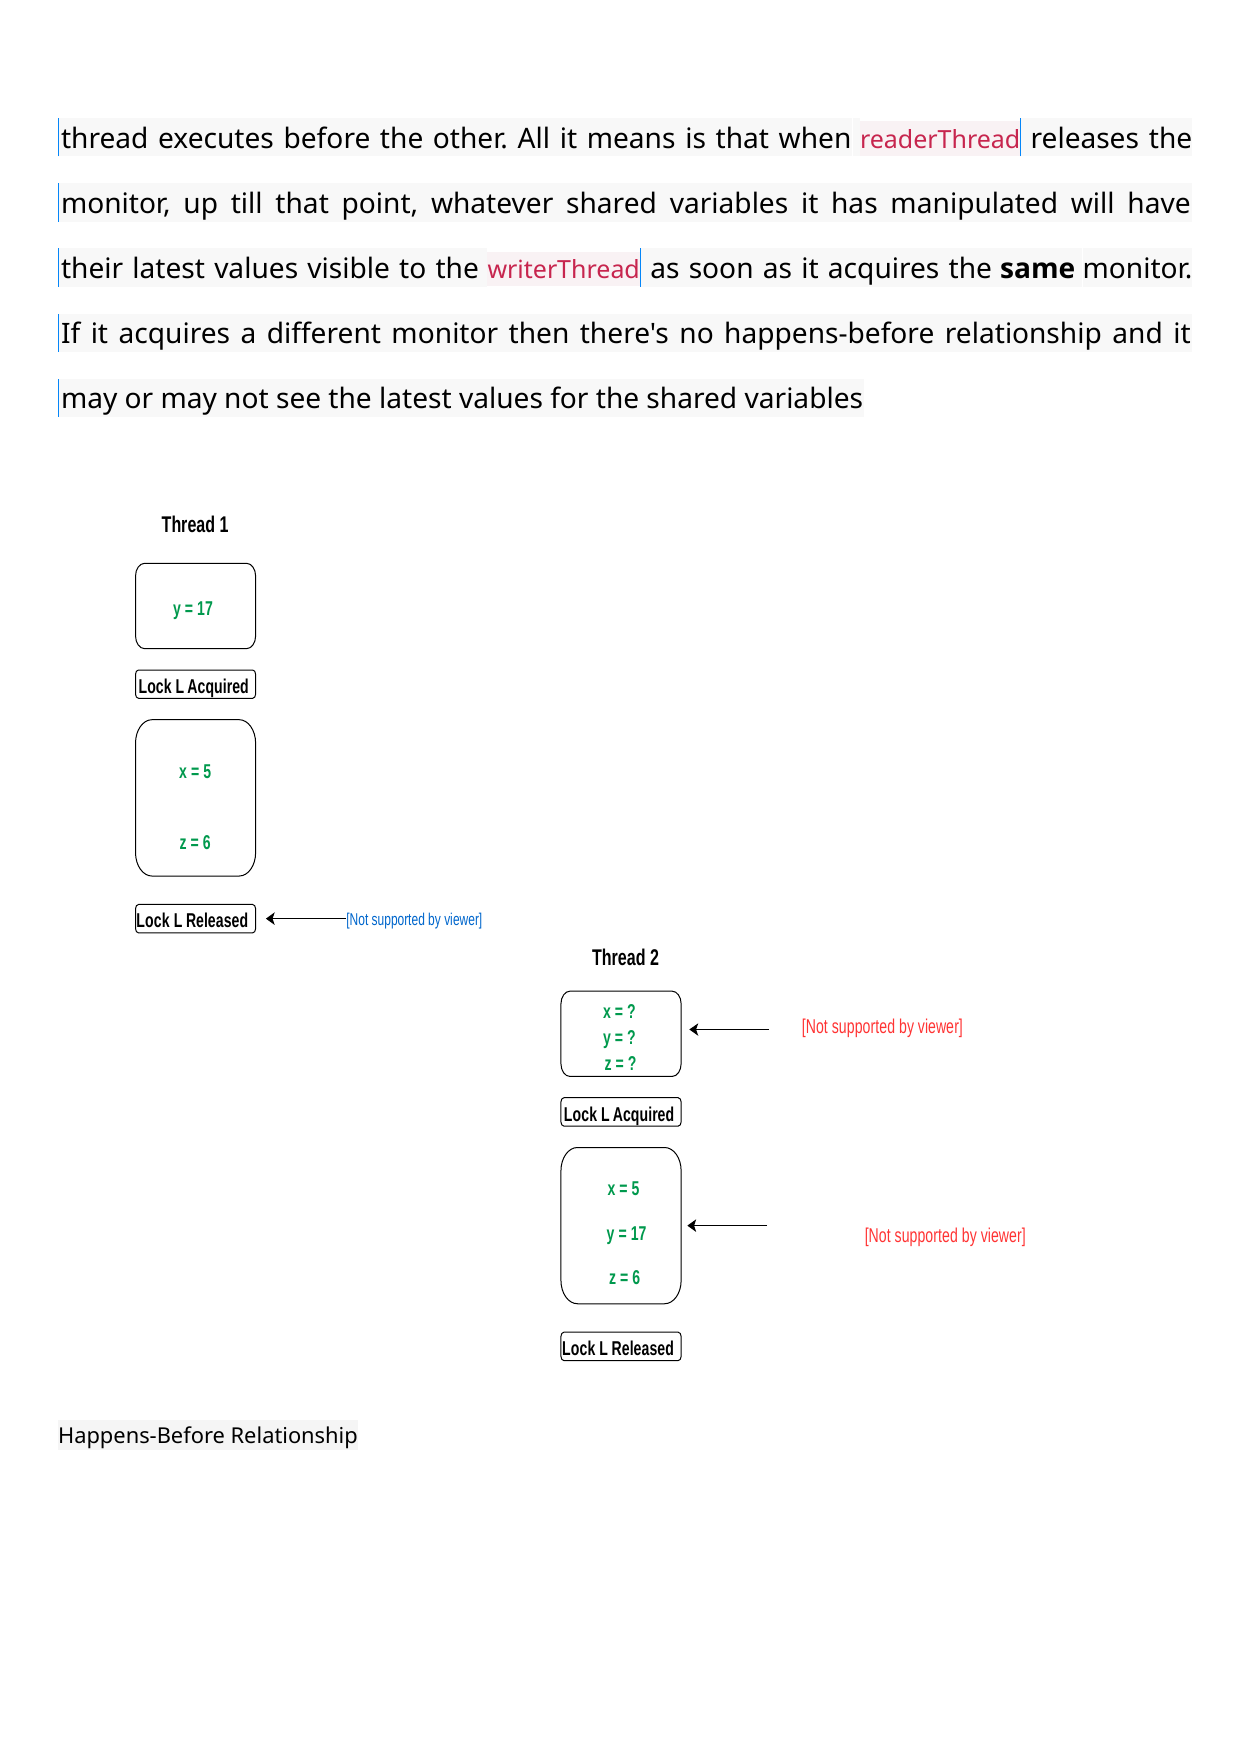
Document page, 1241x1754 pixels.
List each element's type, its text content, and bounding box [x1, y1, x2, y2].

text thread executes before the other. All it means is that when readerThread releases the monitor, up till that point, whatever shared variables it has manipulated will have their latest values visible to the writerThread as soon as it acquires the same monitor. If it acquires a different monitor then there's no happens-before relationship and it may or may not see the latest values for the shared variables [58, 118, 1192, 417]
text Happens-Before Relationship [58, 1420, 1192, 1450]
